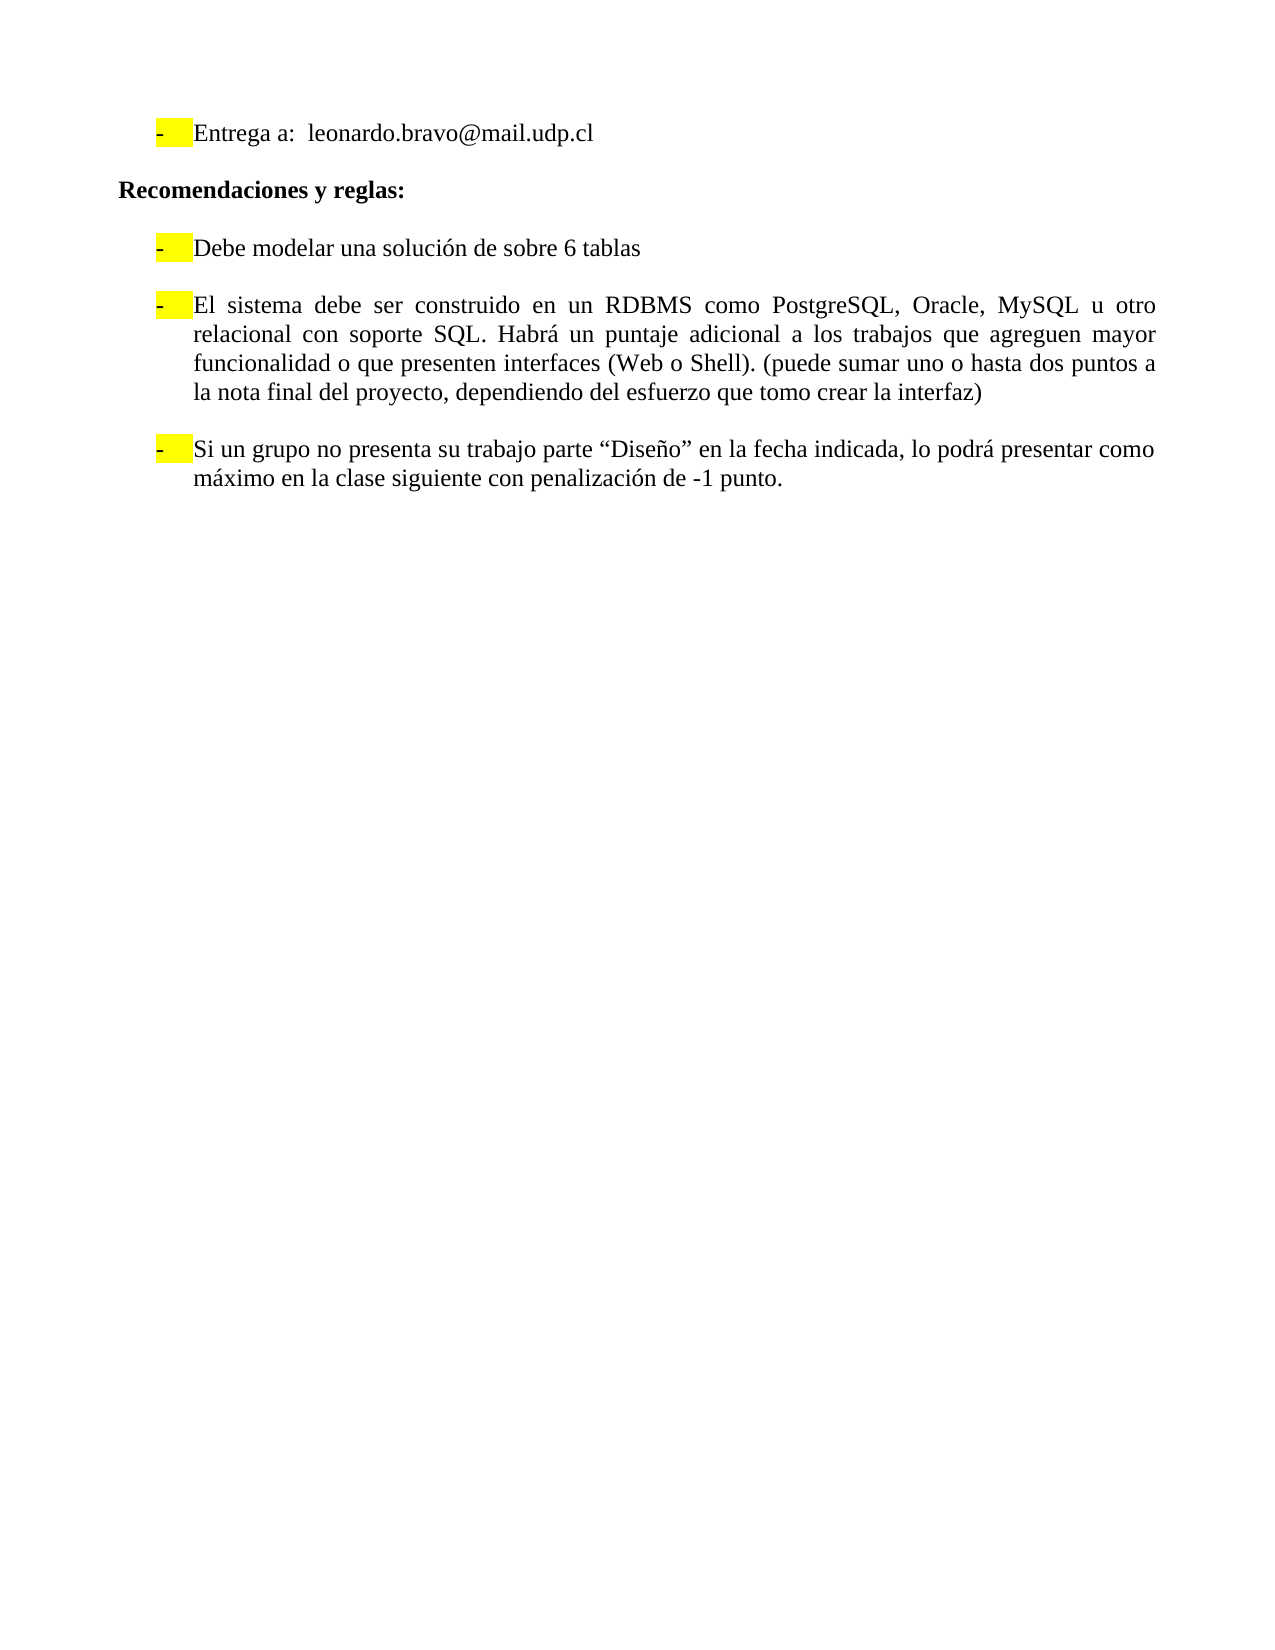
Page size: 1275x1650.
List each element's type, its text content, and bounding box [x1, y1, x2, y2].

list Debe modelar una solución de sobre 6 tablas [193, 233, 1157, 262]
text Recomendaciones y reglas: [118, 176, 1157, 204]
list Entrega a: leonardo.bravo@mail.udp.cl [193, 118, 1157, 147]
list El sistema debe ser construido en un RDBMS como PostgreSQL, Oracle, MySQL u otro relacional con soporte SQL. Habrá un puntaje adicional a los trabajos que agreguen mayor funcionalidad o que presenten interfaces (Web o Shell). (puede sumar uno o hasta dos puntos a la nota final del proyecto, dependiendo del esfuerzo que tomo crear la interfaz) [156, 291, 1157, 406]
list Si un grupo no presenta su trabajo parte “Diseño” en la fecha indicada, lo podrá presentar como máximo en la clase siguiente con penalización de -1 punto. [156, 434, 1157, 492]
